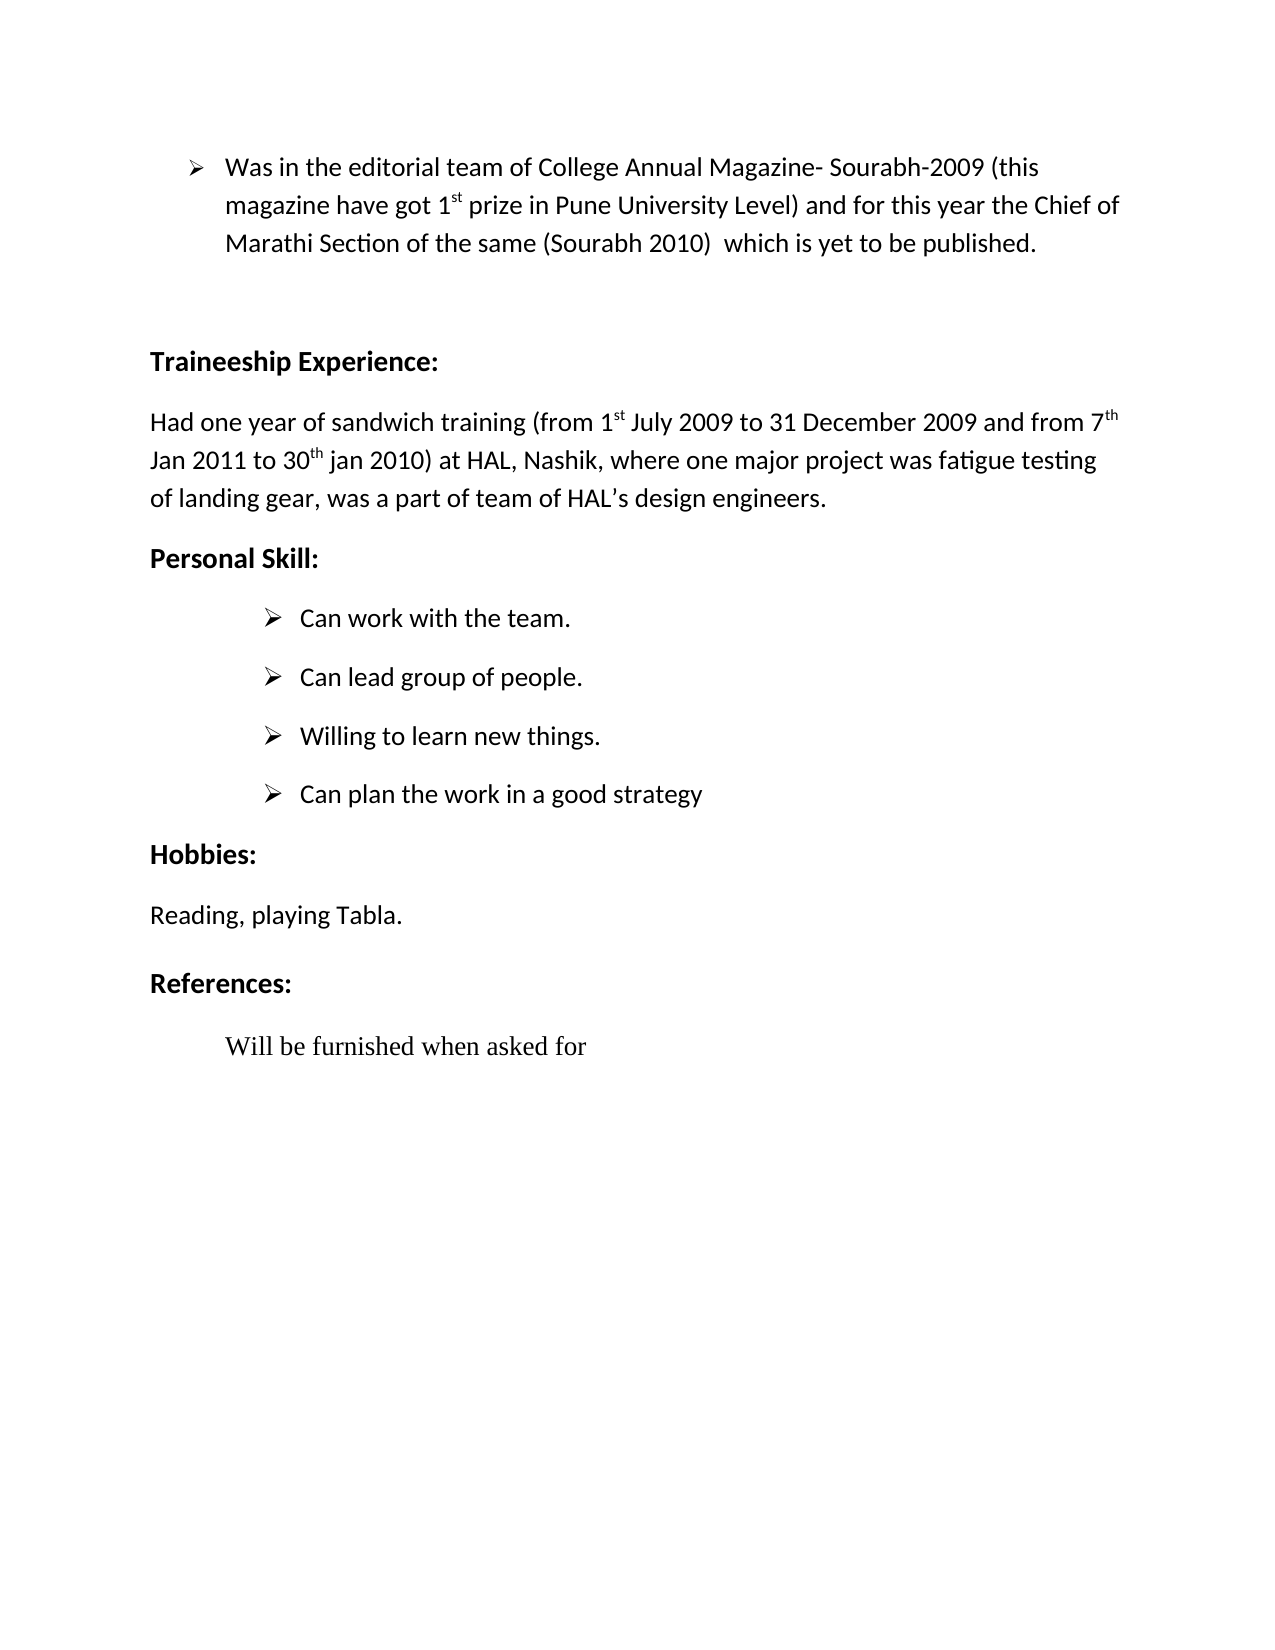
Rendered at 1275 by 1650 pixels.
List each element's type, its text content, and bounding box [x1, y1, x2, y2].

list Was in the editorial team of College Annual Magazine- Sourabh-2009 (this magazine have got 1st prize in Pune University Level) and for this year the Chief of Marathi Section of the same (Sourabh 2010) which is yet to be published. [187, 150, 1125, 259]
list Willing to learn new things. [262, 719, 1125, 752]
list Can lead group of people. [262, 660, 1125, 693]
list Can work with the team. [262, 601, 1125, 634]
text Will be furnished when asked for [225, 1030, 1125, 1061]
text Reading, playing Tabla. [150, 898, 1125, 931]
text References: [150, 965, 1125, 1001]
text Had one year of sandwich training (from 1st July 2009 to 31 December 2009 and from 7th Jan 2011 to 30th jan 2010) at HAL, Nashik, where one major project was fatigue testing of landing gear, was a part of team of HAL’s design engineers. [150, 405, 1125, 514]
text Hobbies: [150, 836, 1125, 872]
text Personal Skill: [150, 540, 1125, 575]
text Traineeship Experience: [150, 343, 1125, 379]
list Can plan the work in a good strategy [262, 778, 1125, 811]
